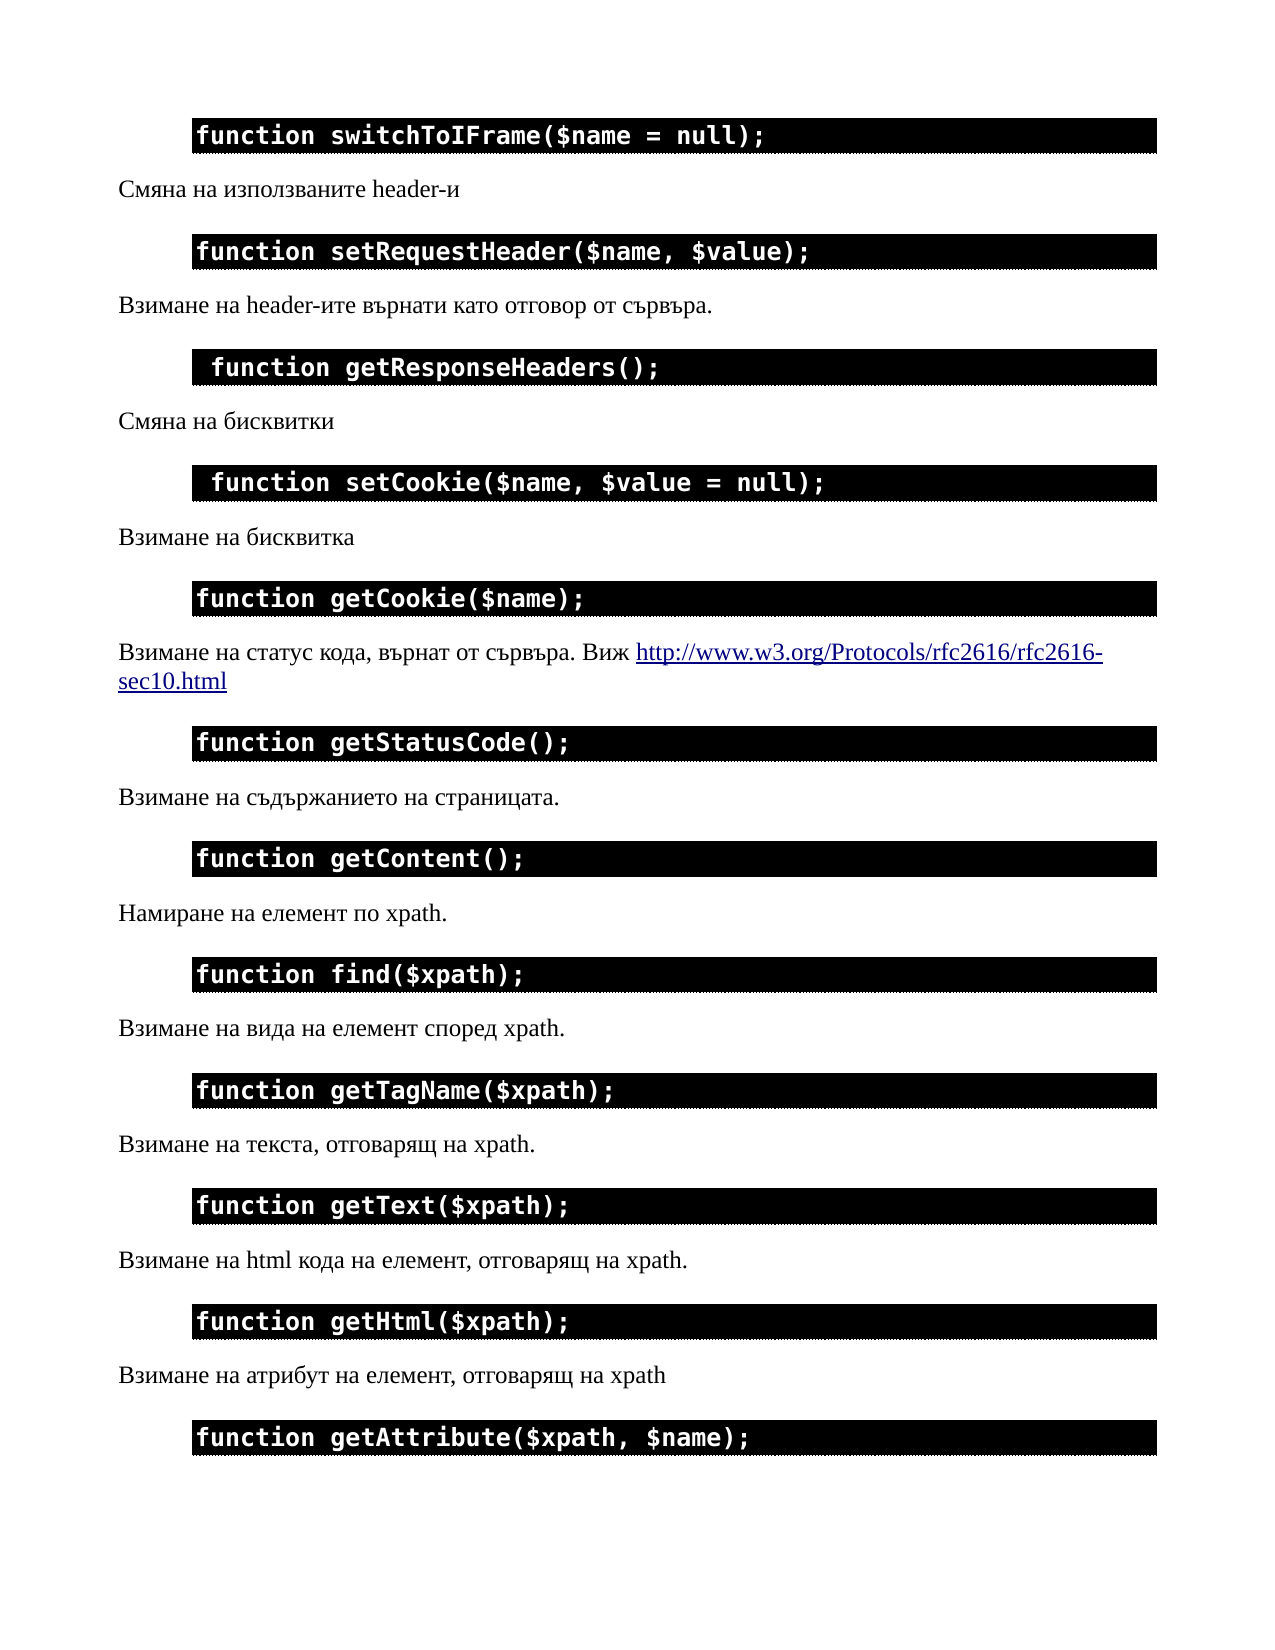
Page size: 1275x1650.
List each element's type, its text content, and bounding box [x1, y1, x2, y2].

text Взимане на html кода на елемент, отговарящ на xpath. [118, 1245, 1157, 1274]
text Взимане на статус кода, върнат от сървъра. Виж http://www.w3.org/Protocols/rfc2616/rfc2616-sec10.html [118, 637, 1157, 695]
text Смяна на бисквитки [118, 406, 1157, 435]
text Взимане на съдържанието на страницата. [118, 782, 1157, 811]
text function getContent(); [192, 841, 1157, 877]
text function getHtml($xpath); [192, 1304, 1157, 1339]
text function getStatusCode(); [192, 726, 1157, 761]
text function setRequestHeader($name, $value); [192, 234, 1157, 269]
text Намиране на елемент по xpath. [118, 898, 1157, 926]
text function getText($xpath); [192, 1188, 1157, 1224]
text function find($xpath); [192, 957, 1157, 992]
text Взимане на бисквитка [118, 522, 1157, 551]
text Взимане на атрибут на елемент, отговарящ на xpath [118, 1361, 1157, 1389]
text function getResponseHeaders(); [192, 349, 1157, 385]
text function setCookie($name, $value = null); [192, 465, 1157, 501]
text Взимане на вида на елемент според xpath. [118, 1013, 1157, 1042]
text Взимане на текста, отговарящ на xpath. [118, 1129, 1157, 1158]
text function switchToIFrame($name = null); [192, 118, 1157, 153]
text function getCookie($name); [192, 581, 1157, 616]
text Смяна на използваните header-и [118, 174, 1157, 203]
text function getTagName($xpath); [192, 1073, 1157, 1108]
text function getAttribute($xpath, $name); [192, 1420, 1157, 1455]
text Взимане на header-ите върнати като отговор от сървъра. [118, 290, 1157, 319]
